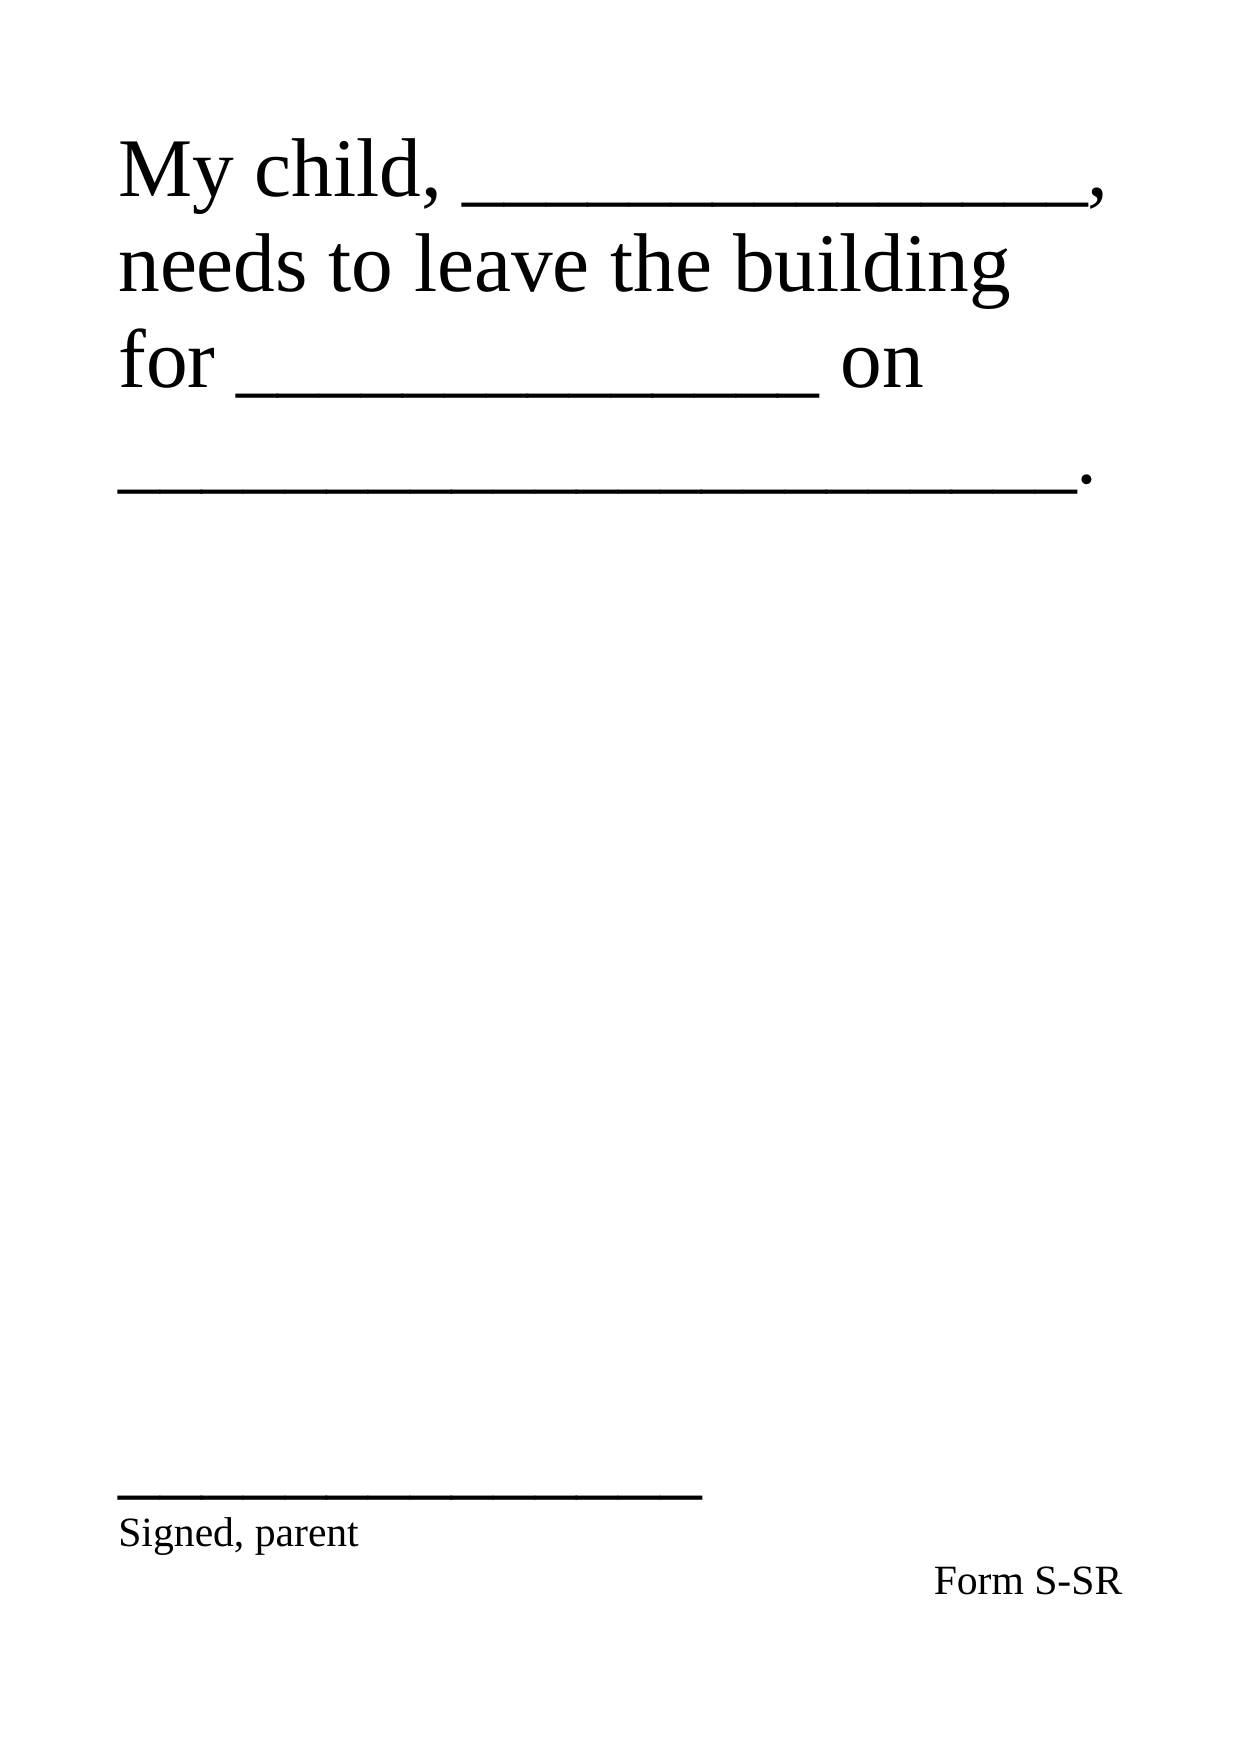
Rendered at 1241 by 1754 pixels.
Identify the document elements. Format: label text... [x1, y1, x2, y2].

text My child, _______________, needs to leave the building for ______________ on _______________________. [118, 118, 1122, 501]
text Form S-SR [118, 1556, 1122, 1603]
text ______________ [118, 1412, 1122, 1508]
text Signed, parent [118, 1508, 1122, 1556]
